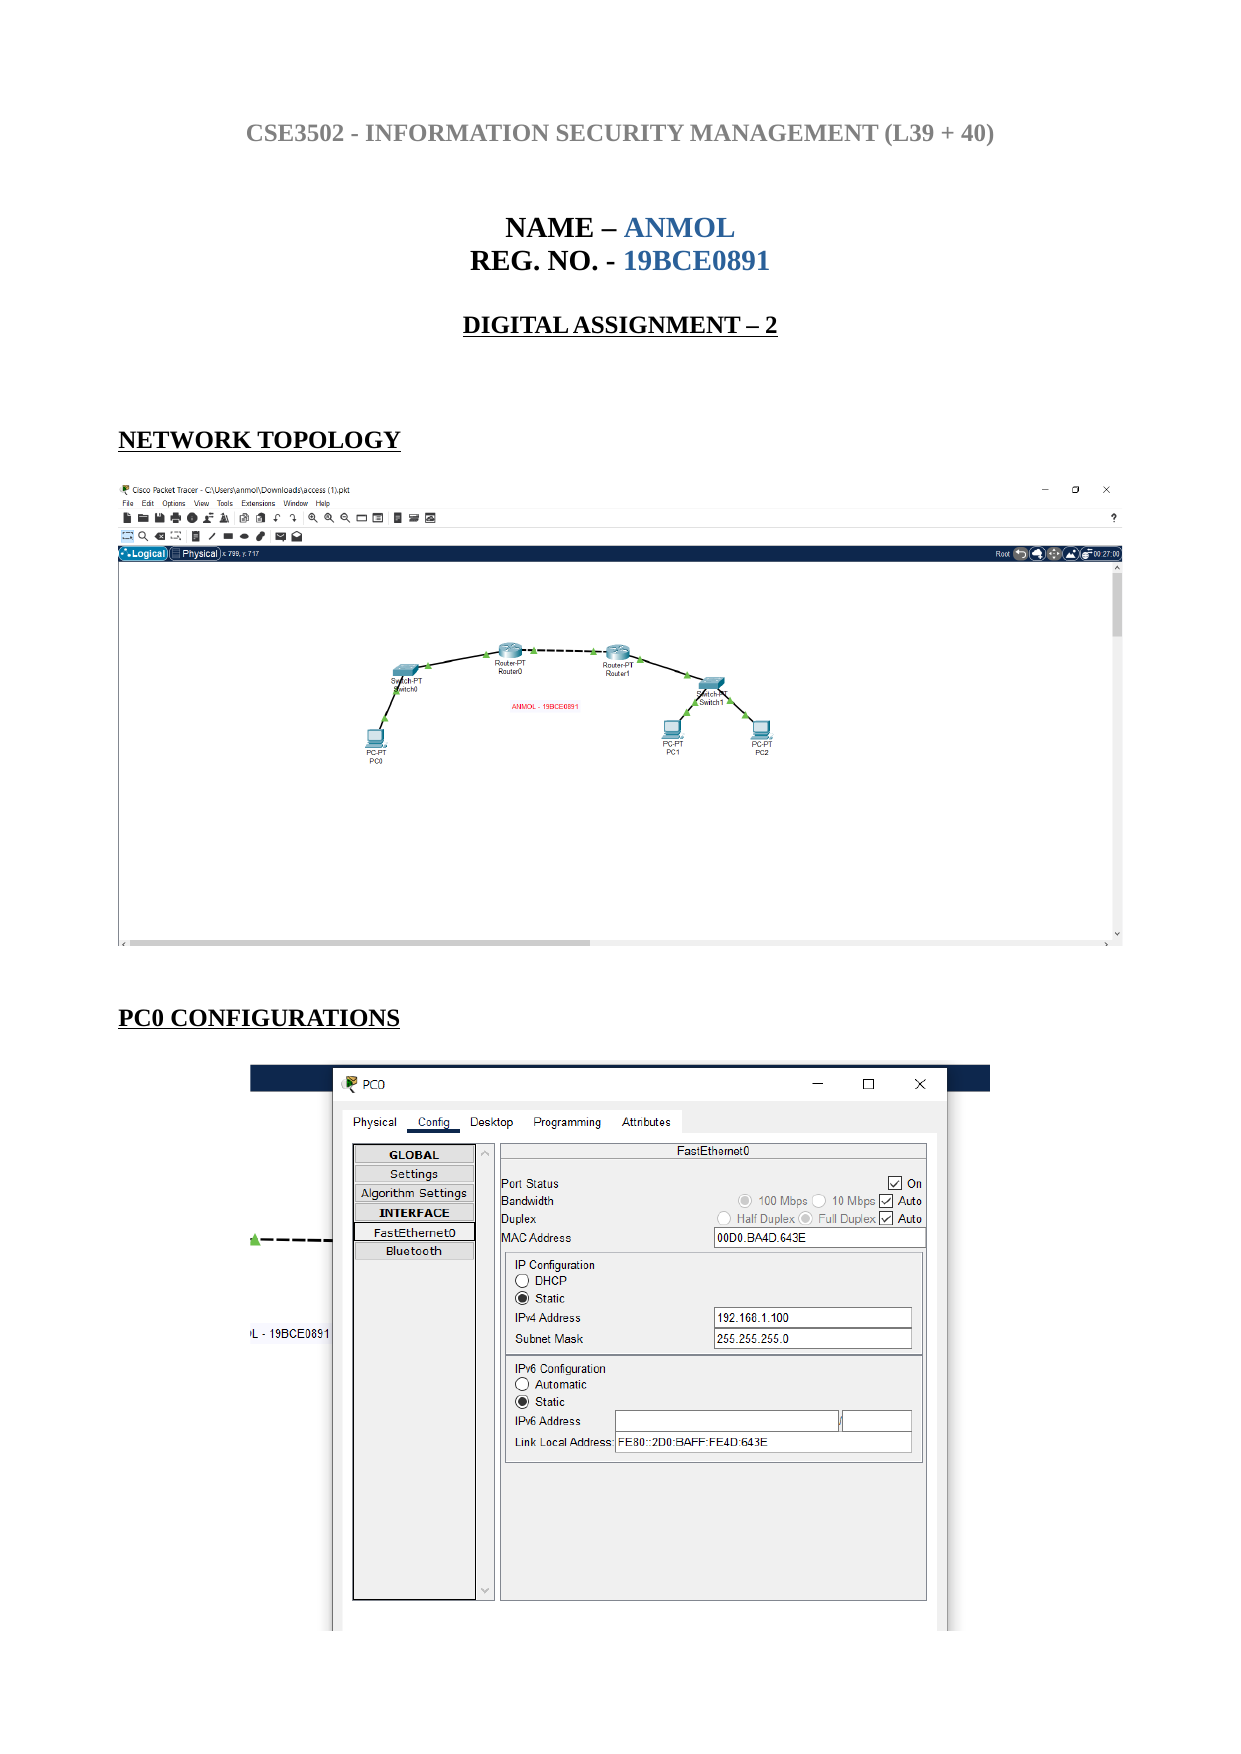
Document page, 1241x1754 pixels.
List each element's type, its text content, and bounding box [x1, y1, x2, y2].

picture [118, 483, 1123, 946]
text NETWORK TOPOLOGY [118, 426, 1122, 454]
text REG. NO. - 19BCE0891 [118, 243, 1122, 277]
text PC0 CONFIGURATIONS [118, 1003, 1122, 1031]
picture [250, 1060, 990, 1631]
text DIGITAL ASSIGNMENT – 2 [118, 311, 1122, 339]
text NAME – ANMOL [118, 210, 1122, 243]
